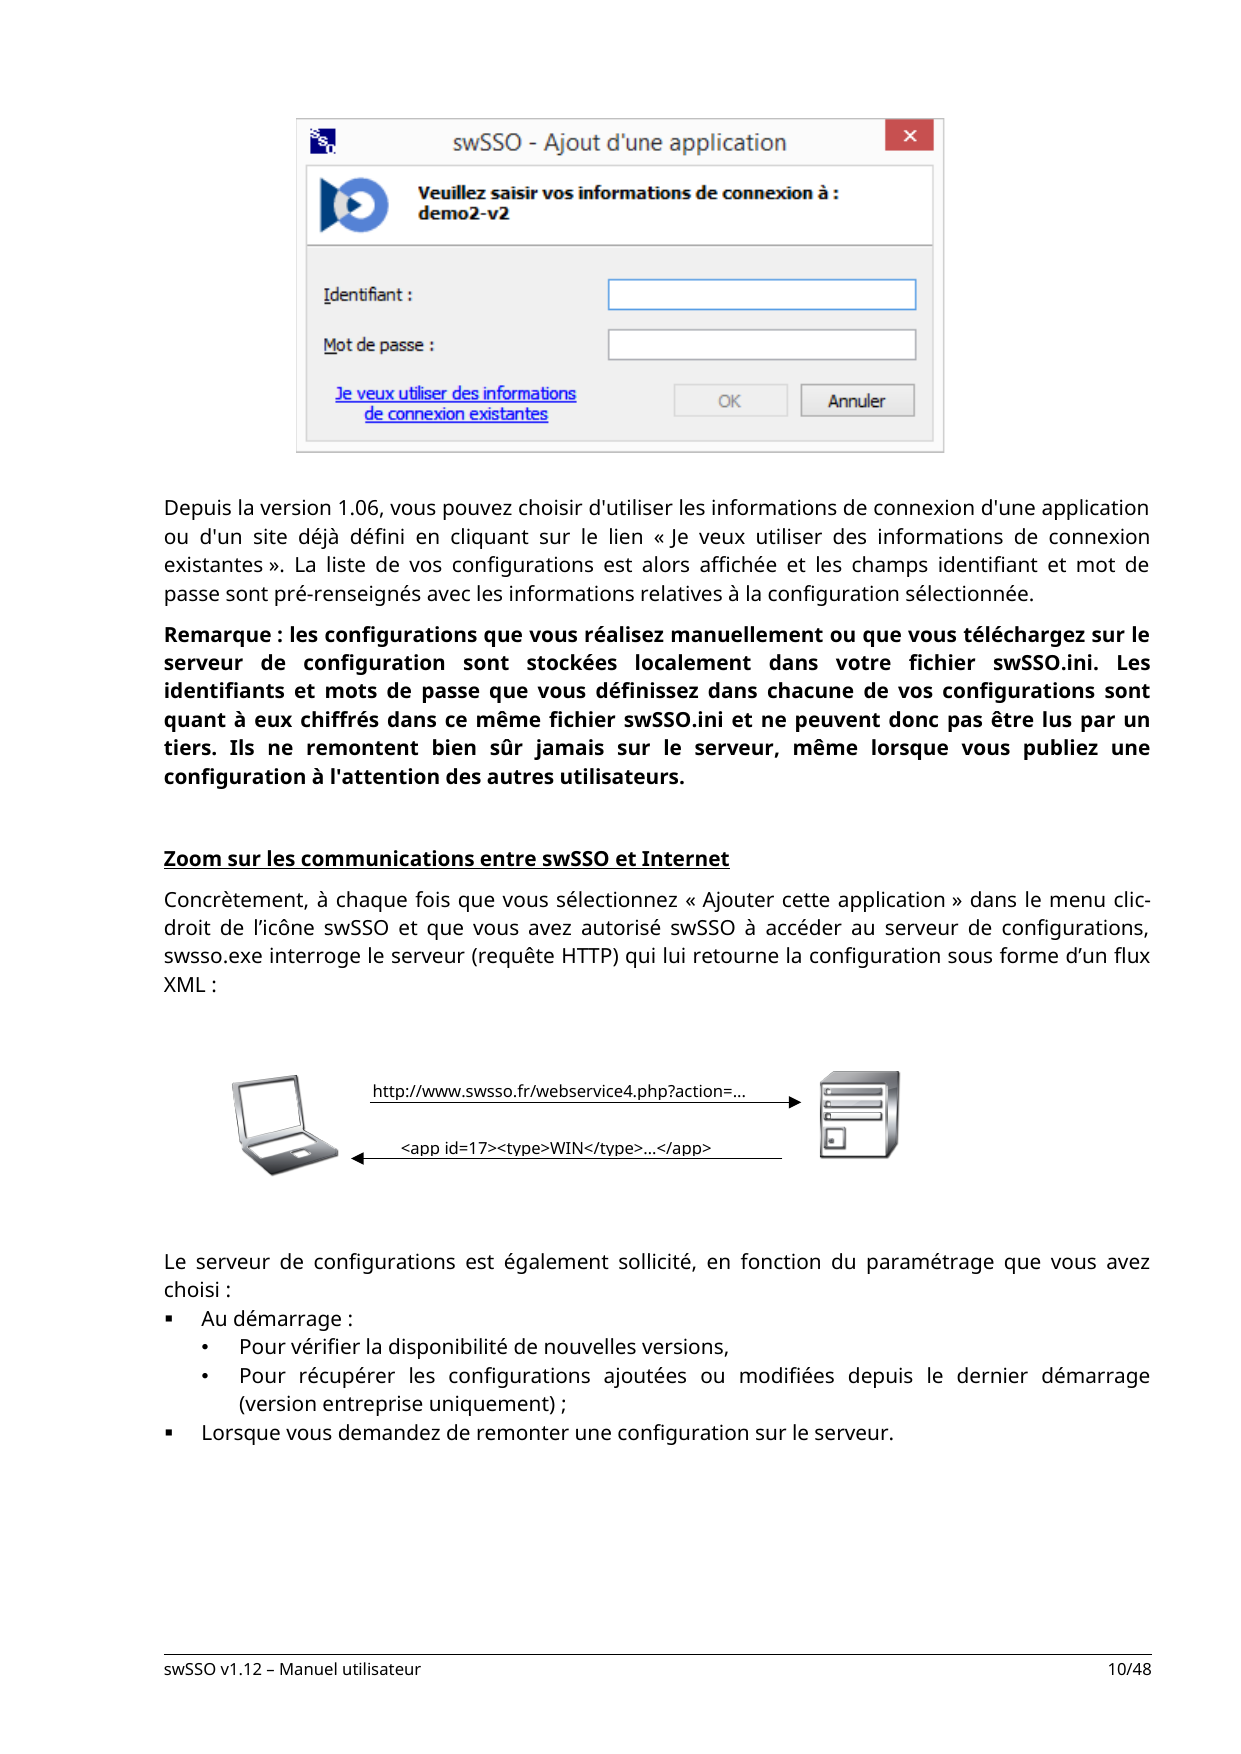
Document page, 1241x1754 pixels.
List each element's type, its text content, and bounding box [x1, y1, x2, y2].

picture [779, 1040, 939, 1189]
list Lorsque vous demandez de remonter une configuration sur le serveur. [164, 1418, 1152, 1446]
text <app id=17><type>WIN</type>…</app> [401, 1136, 766, 1156]
list Pour récupérer les configurations ajoutées ou modifiées depuis le dernier démarrage (version entreprise uniquement) ; [201, 1361, 1152, 1418]
picture [296, 118, 945, 453]
list Pour vérifier la disponibilité de nouvelles versions, [201, 1332, 1152, 1361]
text Remarque : les configurations que vous réalisez manuellement ou que vous téléchargez sur le serveur de configuration sont stockées localement dans votre fichier swSSO.ini. Les identifiants et mots de passe que vous définissez dans chacune de vos configurations sont quant à eux chiffrés dans ce même fichier swSSO.ini et ne peuvent donc pas être lus par un tiers. Ils ne remontent bien sûr jamais sur le serveur, même lorsque vous publiez une configuration à l'attention des autres utilisateurs. [164, 620, 1152, 790]
picture [204, 1042, 364, 1206]
list Au démarrage : [164, 1304, 1152, 1332]
text Concrètement, à chaque fois que vous sélectionnez « Ajouter cette application » dans le menu clic-droit de l’icône swSSO et que vous avez autorisé swSSO à accéder au serveur de configurations, swsso.exe interroge le serveur (requête HTTP) qui lui retourne la configuration sous forme d’un flux XML : [164, 885, 1152, 998]
text Depuis la version 1.06, vous pouvez choisir d'utiliser les informations de connexion d'une application ou d'un site déjà défini en cliquant sur le lien « Je veux utiliser des informations de connexion existantes ». La liste de vos configurations est alors affichée et les champs identifiant et mot de passe sont pré-renseignés avec les informations relatives à la configuration sélectionnée. [164, 493, 1152, 607]
text Le serveur de configurations est également sollicité, en fonction du paramétrage que vous avez choisi : [164, 1247, 1152, 1304]
text Zoom sur les communications entre swSSO et Internet [164, 844, 1152, 872]
text http://www.swsso.fr/webservice4.php?action=... [372, 1080, 789, 1099]
